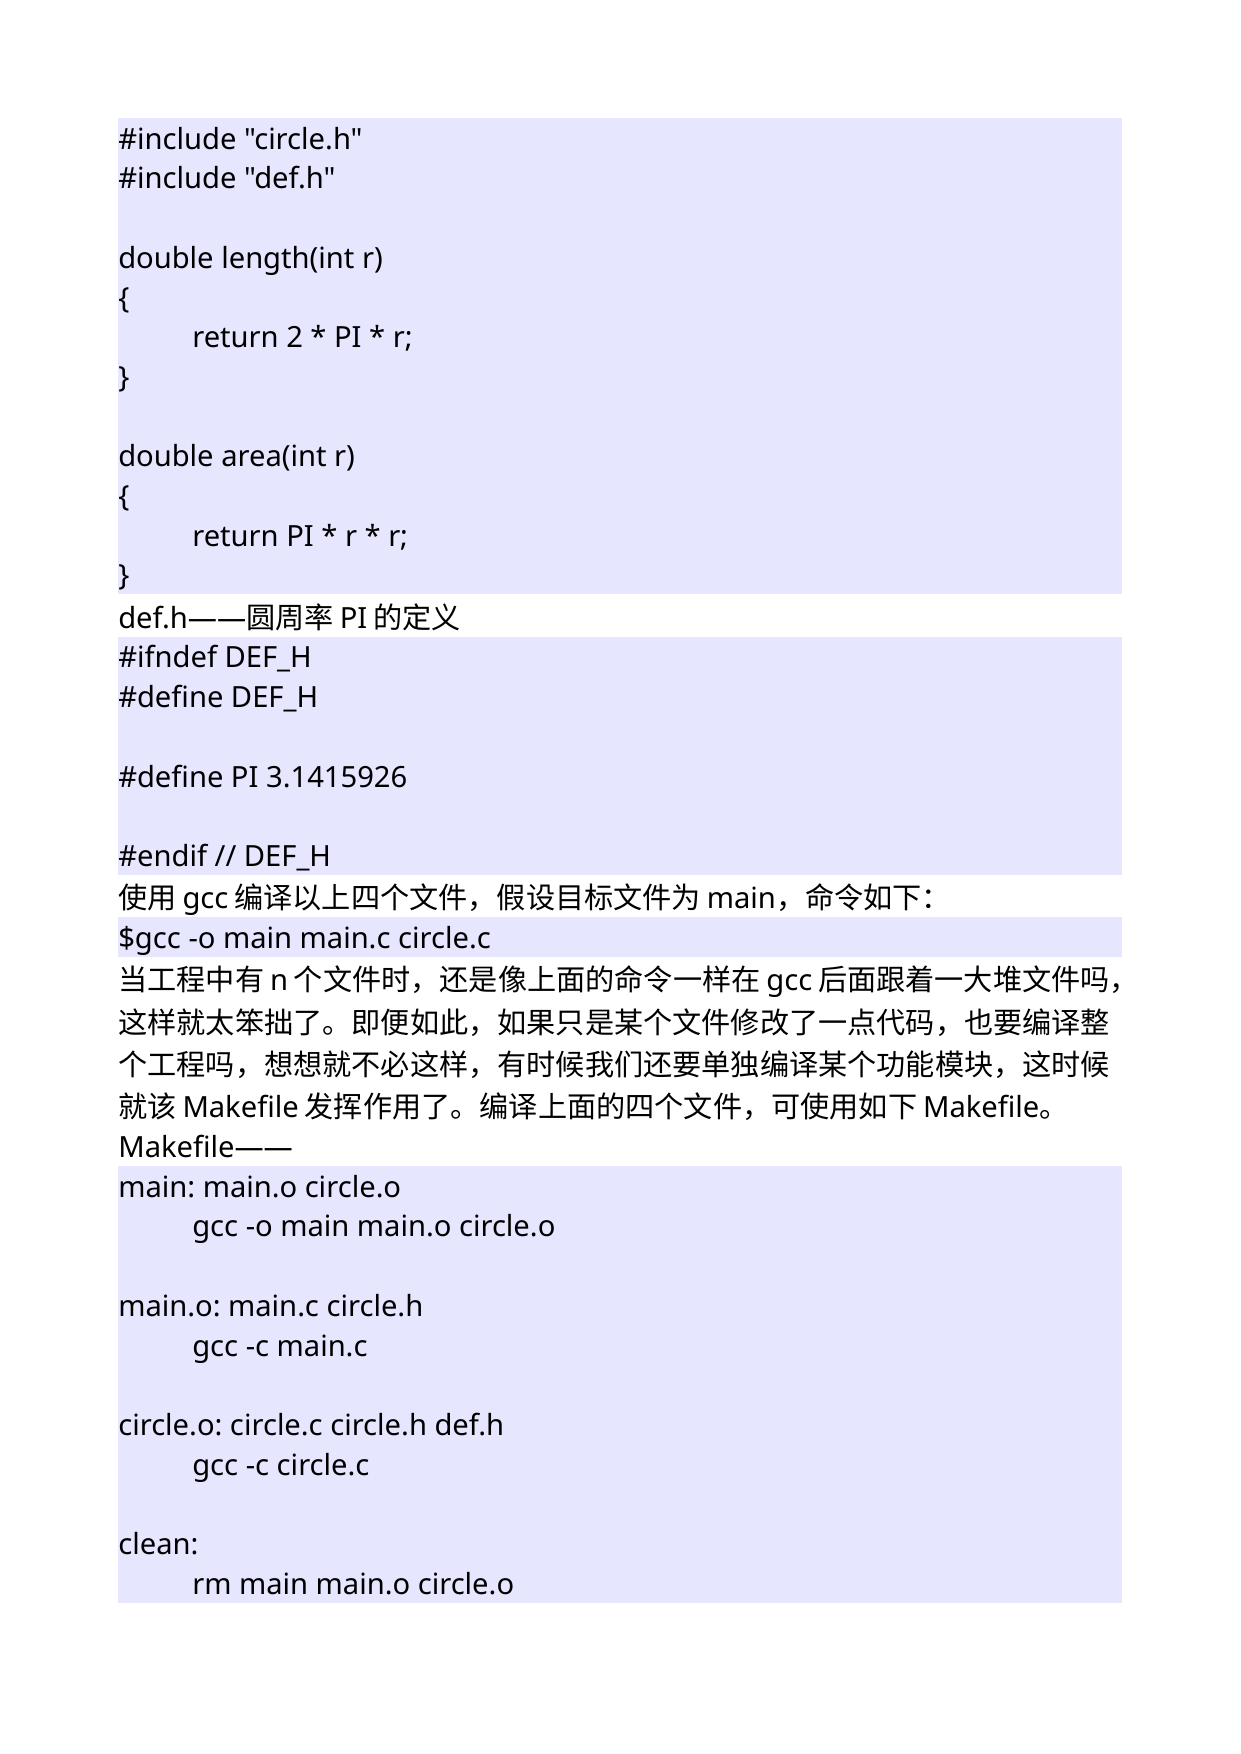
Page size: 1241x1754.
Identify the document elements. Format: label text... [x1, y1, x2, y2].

text #ifndef DEF_H [118, 637, 1122, 676]
text #define DEF_H [118, 676, 1122, 716]
text } [118, 356, 1122, 396]
text #define PI 3.1415926 [118, 756, 1122, 796]
text 使用gcc编译以上四个文件，假设目标文件为main，命令如下： [118, 875, 1122, 917]
text return 2 * PI * r; [118, 317, 1122, 356]
text $gcc -o main main.c circle.c [118, 917, 1122, 957]
text Makefile—— [118, 1126, 1122, 1166]
text double length(int r) [118, 237, 1122, 277]
text def.h——圆周率PI的定义 [118, 594, 1122, 637]
text circle.o: circle.c circle.h def.h [118, 1404, 1122, 1444]
text main: main.o circle.o [118, 1166, 1122, 1206]
text #include "def.h" [118, 158, 1122, 197]
text gcc -c circle.c [118, 1444, 1122, 1483]
text } [118, 555, 1122, 594]
text clean: [118, 1523, 1122, 1563]
text gcc -c main.c [118, 1325, 1122, 1364]
text rm main main.o circle.o [118, 1563, 1122, 1603]
text { [118, 475, 1122, 515]
text double area(int r) [118, 436, 1122, 475]
text { [118, 277, 1122, 317]
text #endif // DEF_H [118, 835, 1122, 875]
text return PI * r * r; [118, 515, 1122, 555]
text 当工程中有n个文件时，还是像上面的命令一样在gcc后面跟着一大堆文件吗，这样就太笨拙了。即便如此，如果只是某个文件修改了一点代码，也要编译整个工程吗，想想就不必这样，有时候我们还要单独编译某个功能模块，这时候就该Makefile发挥作用了。编译上面的四个文件，可使用如下Makefile。 [118, 957, 1122, 1126]
text #include "circle.h" [118, 118, 1122, 158]
text main.o: main.c circle.h [118, 1285, 1122, 1325]
text gcc -o main main.o circle.o [118, 1206, 1122, 1245]
